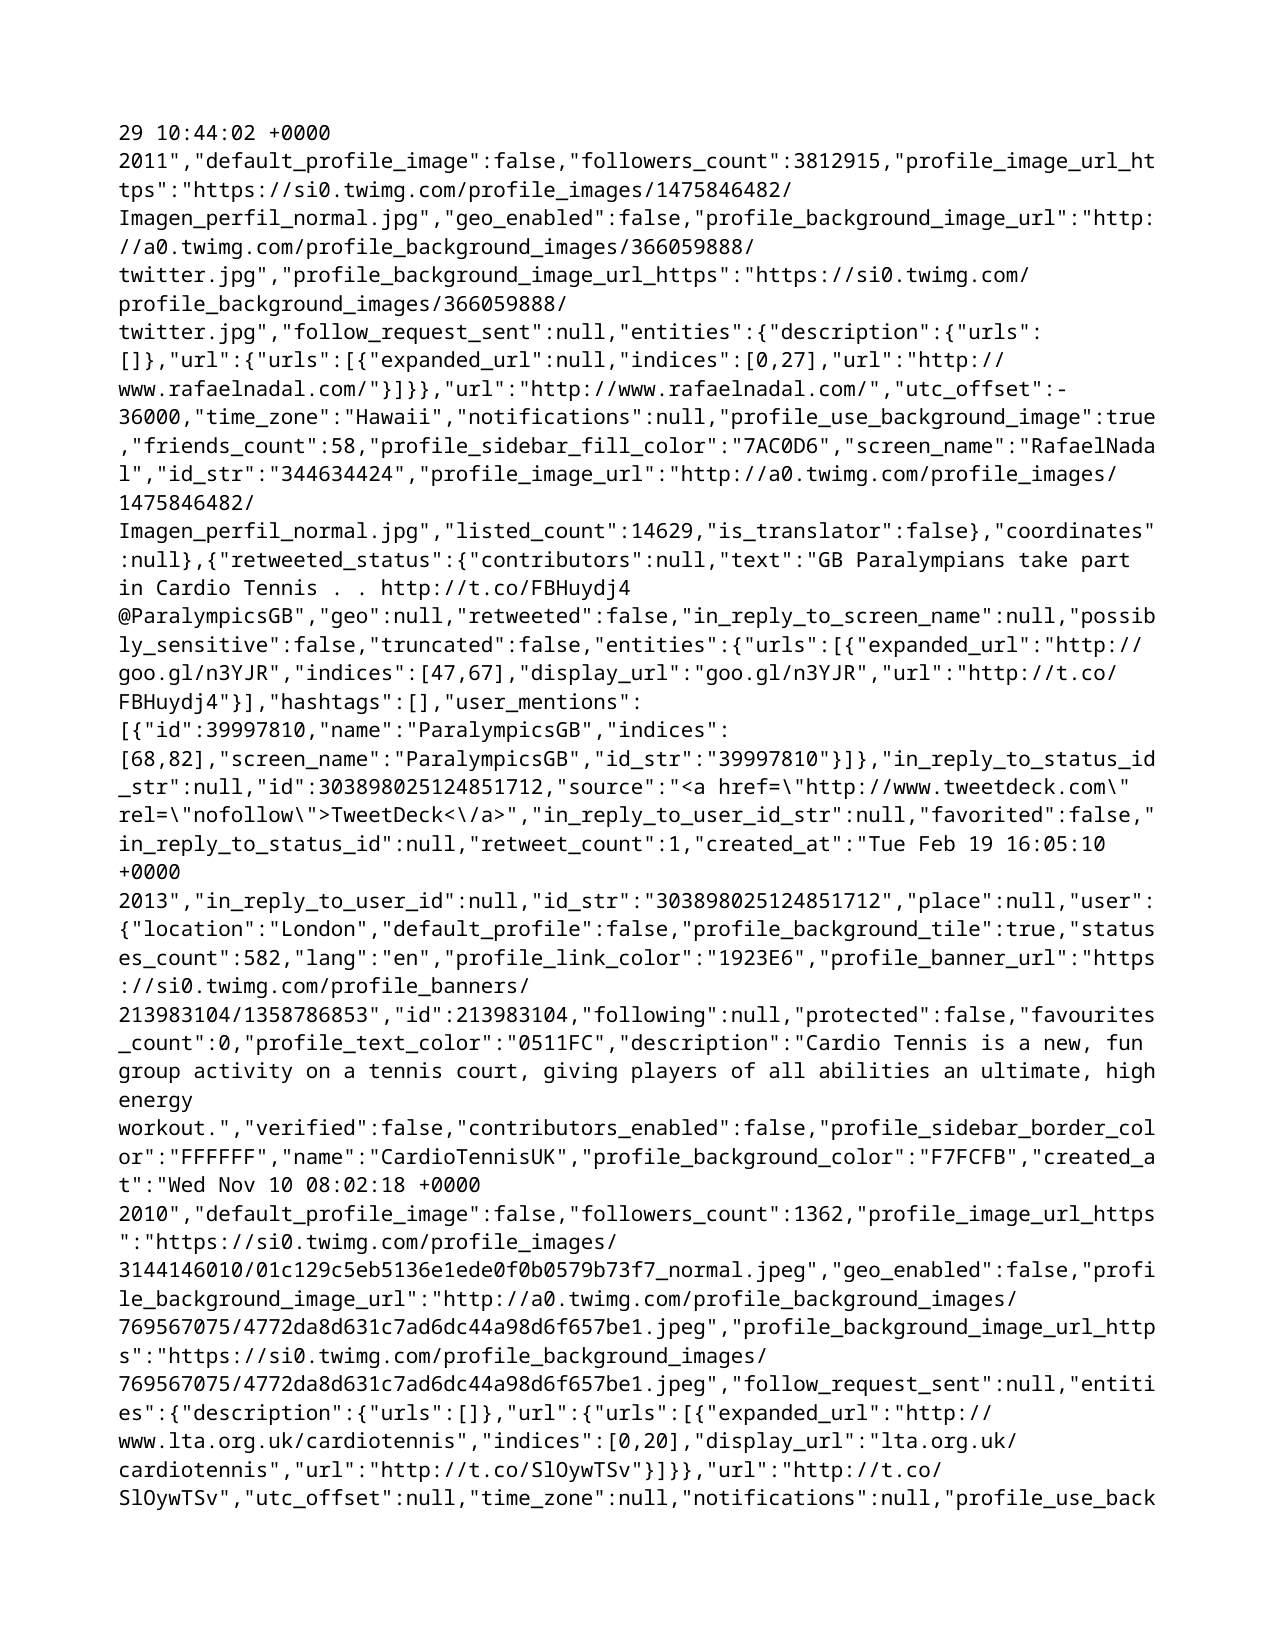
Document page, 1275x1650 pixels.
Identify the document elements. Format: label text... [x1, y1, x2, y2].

text 29 10:44:02 +0000 2011","default_profile_image":false,"followers_count":3812915,"profile_image_url_https":"https://si0.twimg.com/profile_images/1475846482/Imagen_perfil_normal.jpg","geo_enabled":false,"profile_background_image_url":"http://a0.twimg.com/profile_background_images/366059888/twitter.jpg","profile_background_image_url_https":"https://si0.twimg.com/profile_background_images/366059888/twitter.jpg","follow_request_sent":null,"entities":{"description":{"urls":[]},"url":{"urls":[{"expanded_url":null,"indices":[0,27],"url":"http://www.rafaelnadal.com/"}]}},"url":"http://www.rafaelnadal.com/","utc_offset":-36000,"time_zone":"Hawaii","notifications":null,"profile_use_background_image":true,"friends_count":58,"profile_sidebar_fill_color":"7AC0D6","screen_name":"RafaelNadal","id_str":"344634424","profile_image_url":"http://a0.twimg.com/profile_images/1475846482/Imagen_perfil_normal.jpg","listed_count":14629,"is_translator":false},"coordinates":null},{"retweeted_status":{"contributors":null,"text":"GB Paralympians take part in Cardio Tennis . . http://t.co/FBHuydj4 @ParalympicsGB","geo":null,"retweeted":false,"in_reply_to_screen_name":null,"possibly_sensitive":false,"truncated":false,"entities":{"urls":[{"expanded_url":"http://goo.gl/n3YJR","indices":[47,67],"display_url":"goo.gl/n3YJR","url":"http://t.co/FBHuydj4"}],"hashtags":[],"user_mentions":[{"id":39997810,"name":"ParalympicsGB","indices":[68,82],"screen_name":"ParalympicsGB","id_str":"39997810"}]},"in_reply_to_status_id_str":null,"id":303898025124851712,"source":"<a href=\"http://www.tweetdeck.com\" rel=\"nofollow\">TweetDeck<\/a>","in_reply_to_user_id_str":null,"favorited":false,"in_reply_to_status_id":null,"retweet_count":1,"created_at":"Tue Feb 19 16:05:10 +0000 2013","in_reply_to_user_id":null,"id_str":"303898025124851712","place":null,"user":{"location":"London","default_profile":false,"profile_background_tile":true,"statuses_count":582,"lang":"en","profile_link_color":"1923E6","profile_banner_url":"https://si0.twimg.com/profile_banners/213983104/1358786853","id":213983104,"following":null,"protected":false,"favourites_count":0,"profile_text_color":"0511FC","description":"Cardio Tennis is a new, fun group activity on a tennis court, giving players of all abilities an ultimate, high energy workout.","verified":false,"contributors_enabled":false,"profile_sidebar_border_color":"FFFFFF","name":"CardioTennisUK","profile_background_color":"F7FCFB","created_at":"Wed Nov 10 08:02:18 +0000 2010","default_profile_image":false,"followers_count":1362,"profile_image_url_https":"https://si0.twimg.com/profile_images/3144146010/01c129c5eb5136e1ede0f0b0579b73f7_normal.jpeg","geo_enabled":false,"profile_background_image_url":"http://a0.twimg.com/profile_background_images/769567075/4772da8d631c7ad6dc44a98d6f657be1.jpeg","profile_background_image_url_https":"https://si0.twimg.com/profile_background_images/769567075/4772da8d631c7ad6dc44a98d6f657be1.jpeg","follow_request_sent":null,"entities":{"description":{"urls":[]},"url":{"urls":[{"expanded_url":"http://www.lta.org.uk/cardiotennis","indices":[0,20],"display_url":"lta.org.uk/cardiotennis","url":"http://t.co/SlOywTSv"}]}},"url":"http://t.co/SlOywTSv","utc_offset":null,"time_zone":null,"notifications":null,"profile_use_back [118, 118, 1157, 1512]
